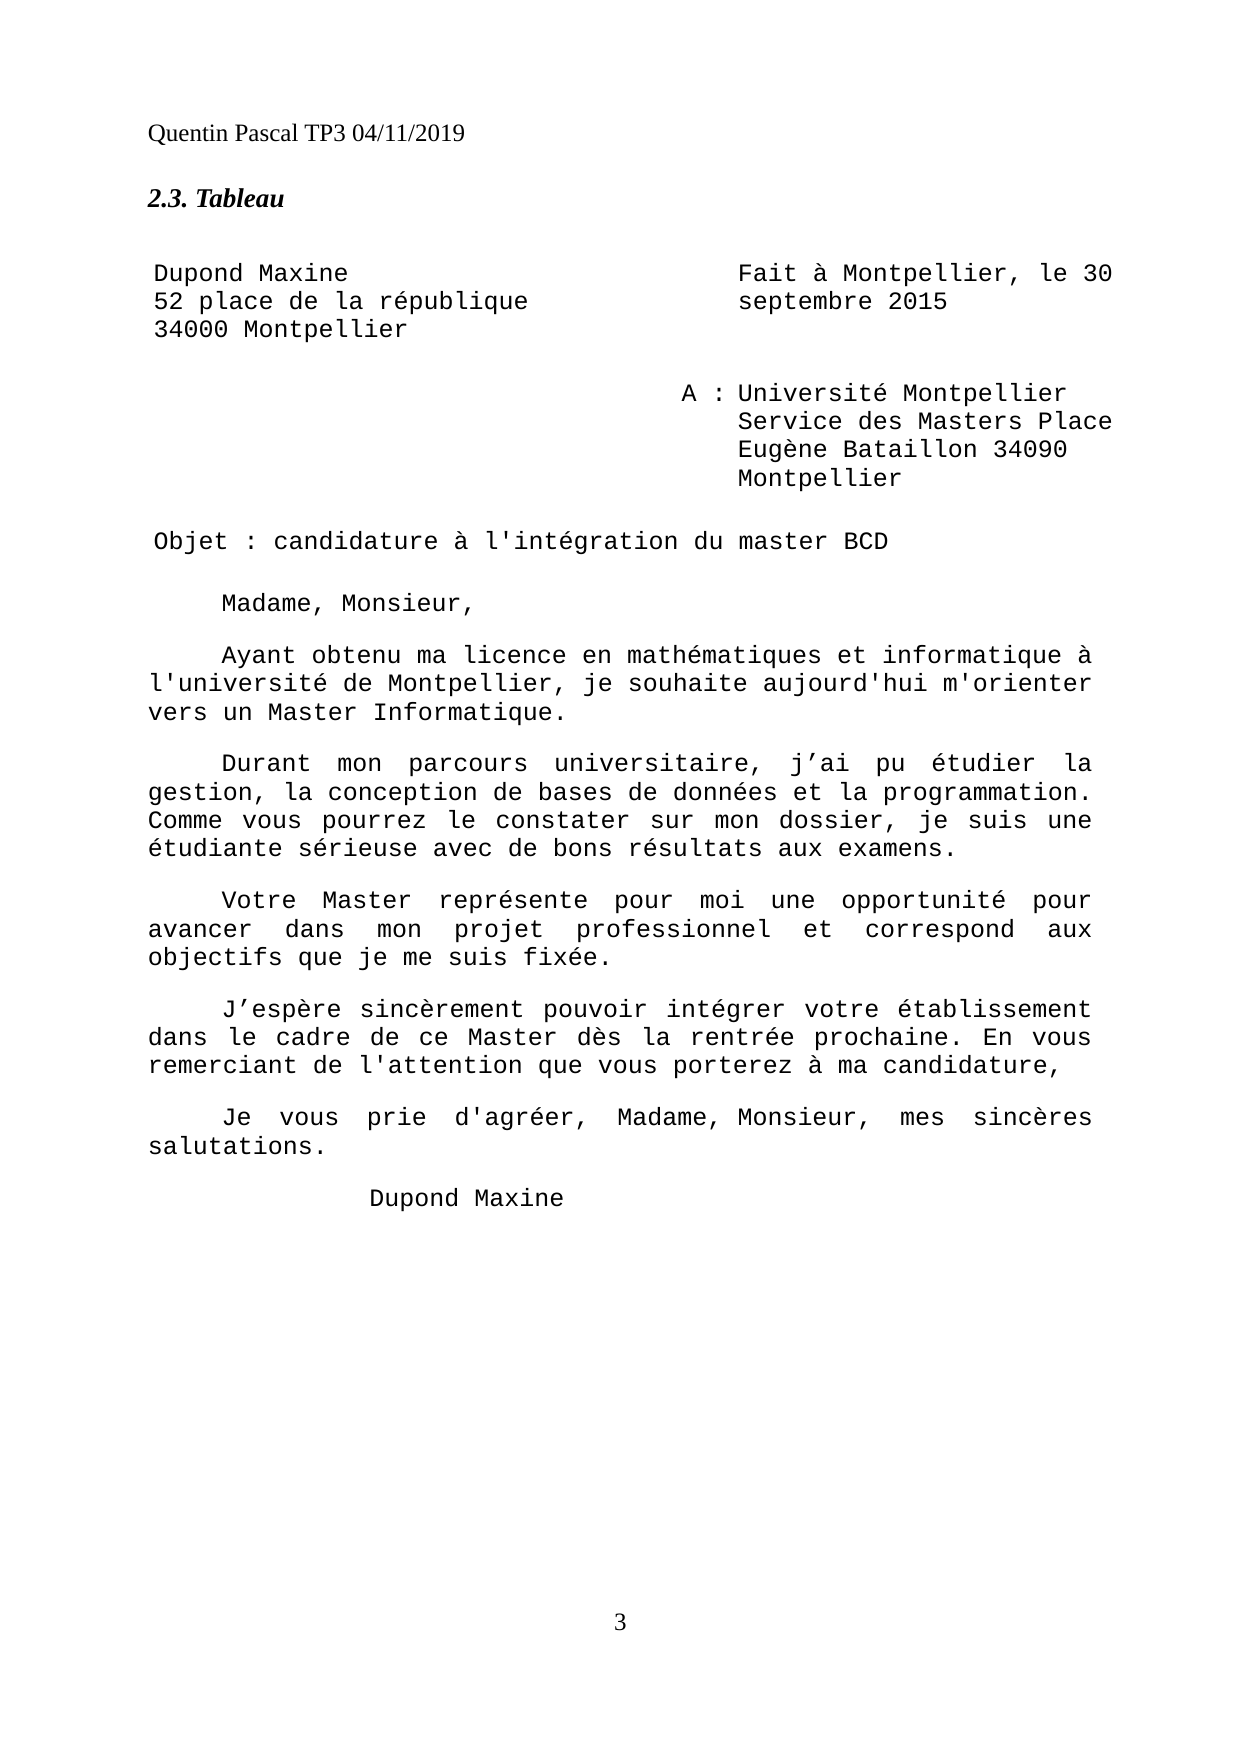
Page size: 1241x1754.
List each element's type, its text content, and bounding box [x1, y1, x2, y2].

text 2.3. Tableau [148, 182, 1093, 213]
text J’espère sincèrement pouvoir intégrer votre établissement dans le cadre de ce Master dès la rentrée prochaine. En vous remerciant de l'attention que vous porterez à ma candidature, [148, 996, 1093, 1081]
table_cell Université Montpellier Service des Masters Place Eugène Bataillon 34090 Montpellier [732, 363, 1152, 511]
table_header Dupond Maxine 52 place de la république 34000 Montpellier [148, 243, 555, 363]
text Je vous prie d'agréer, Madame, Monsieur, mes sincères salutations. [148, 1105, 1093, 1162]
text Madame, Monsieur, [148, 591, 1093, 619]
table_cell Objet : candidature à l'intégration du master BCD [148, 511, 1152, 579]
text Votre Master représente pour moi une opportunité pour avancer dans mon projet professionnel et correspond aux objectifs que je me suis fixée. [148, 888, 1093, 973]
text Ayant obtenu ma licence en mathématiques et informatique à l'université de Montpellier, je souhaite aujourd'hui m'orienter vers un Master Informatique. [148, 642, 1093, 727]
text Dupond Maxine [148, 1185, 1093, 1213]
table_header [555, 243, 732, 363]
text Durant mon parcours universitaire, j’ai pu étudier la gestion, la conception de bases de données et la programmation. Comme vous pourrez le constater sur mon dossier, je suis une étudiante sérieuse avec de bons résultats aux examens. [148, 751, 1093, 864]
table_header Fait à Montpellier, le 30 septembre 2015 [732, 243, 1152, 363]
table_cell A : [555, 363, 732, 511]
table_cell [148, 363, 555, 511]
